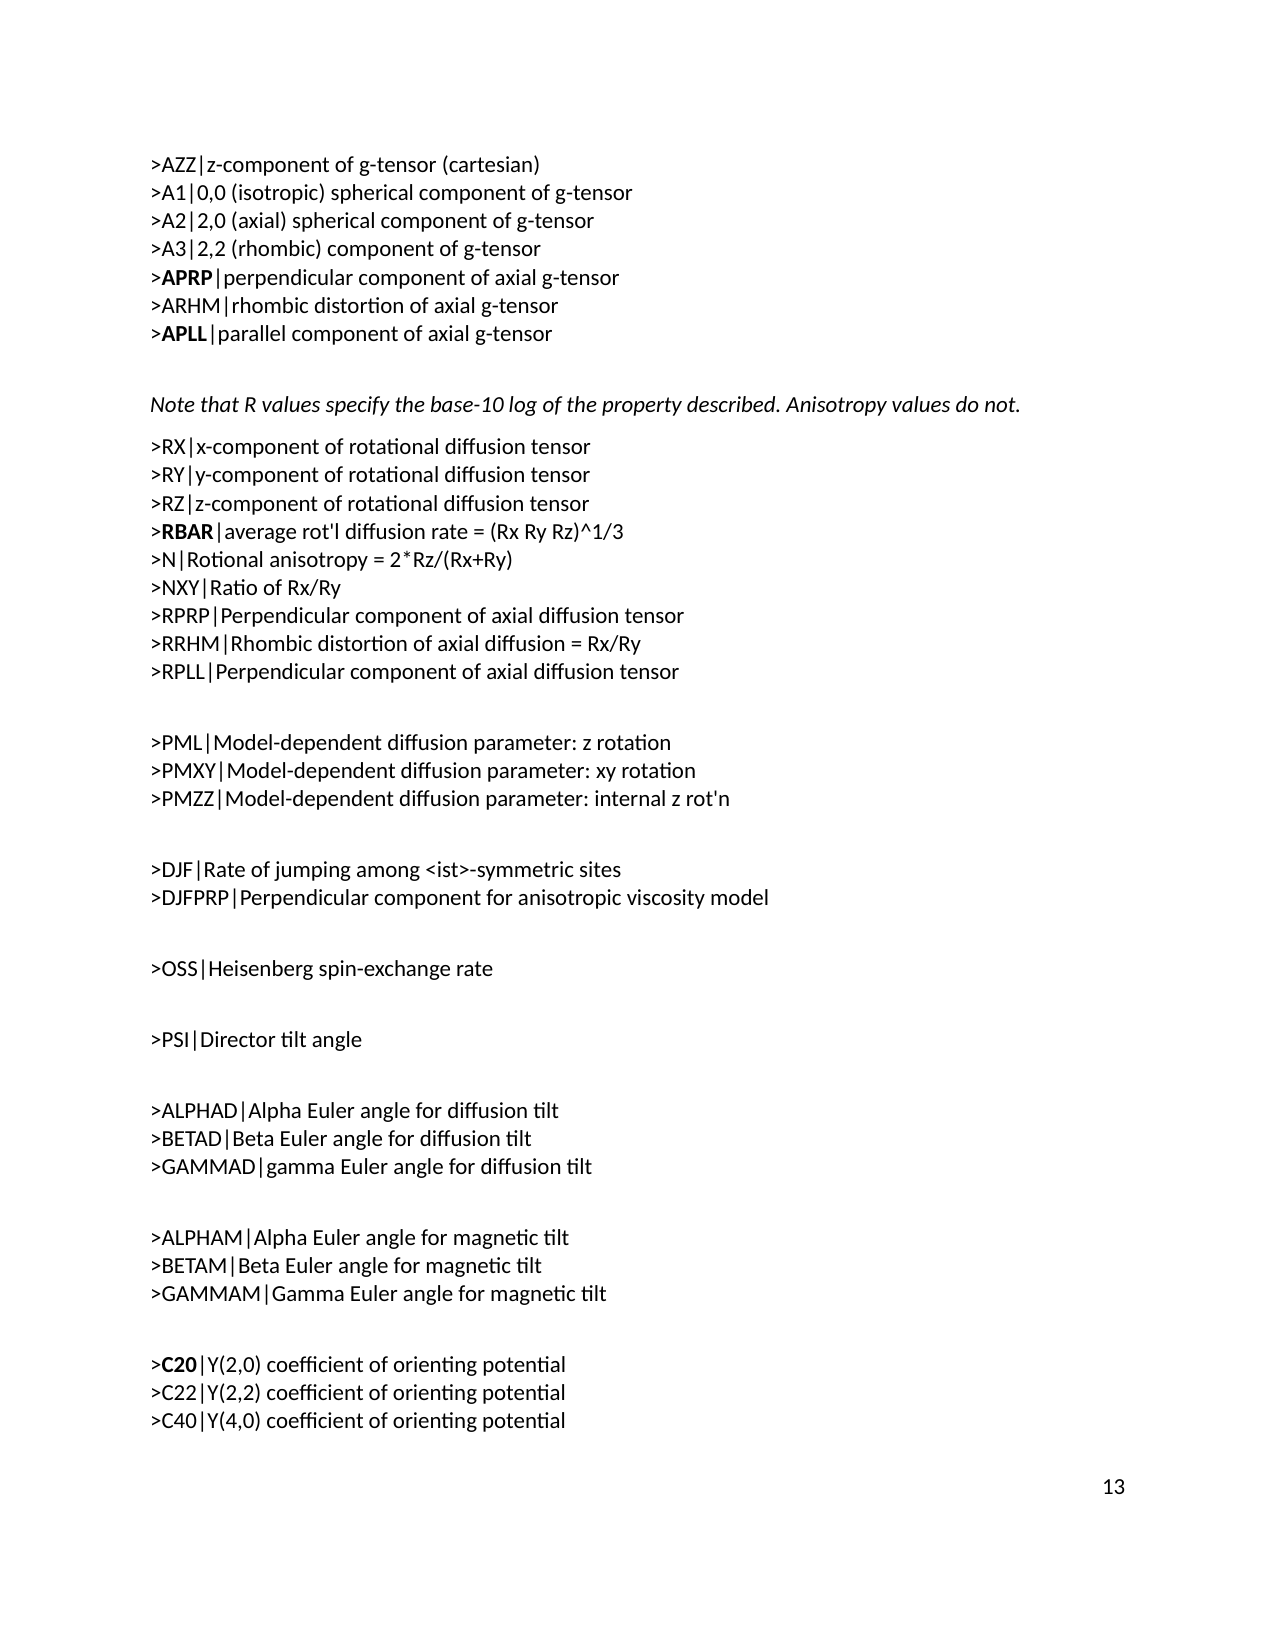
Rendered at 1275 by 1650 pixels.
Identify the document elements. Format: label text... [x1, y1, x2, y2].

text >DJF|Rate of jumping among <ist>-symmetric sites >DJFPRP|Perpendicular component for anisotropic viscosity model [150, 855, 1125, 939]
text >RX|x-component of rotational diffusion tensor >RY|y-component of rotational diffusion tensor >RZ|z-component of rotational diffusion tensor >RBAR|average rot'l diffusion rate = (Rx Ry Rz)^1/3 >N|Rotional anisotropy = 2*Rz/(Rx+Ry) >NXY|Ratio of Rx/Ry >RPRP|Perpendicular component of axial diffusion tensor >RRHM|Rhombic distortion of axial diffusion = Rx/Ry >RPLL|Perpendicular component of axial diffusion tensor [150, 432, 1125, 713]
text >ALPHAM|Alpha Euler angle for magnetic tilt >BETAM|Beta Euler angle for magnetic tilt >GAMMAM|Gamma Euler angle for magnetic tilt [150, 1223, 1125, 1335]
text >ALPHAD|Alpha Euler angle for diffusion tilt >BETAD|Beta Euler angle for diffusion tilt >GAMMAD|gamma Euler angle for diffusion tilt [150, 1096, 1125, 1208]
text >PSI|Director tilt angle [150, 1025, 1125, 1081]
text Note that R values specify the base-10 log of the property described. Anisotropy values do not. [150, 389, 1125, 418]
text >OSS|Heisenberg spin-exchange rate [150, 954, 1125, 1010]
text >AZZ|z-component of g-tensor (cartesian) >A1|0,0 (isotropic) spherical component of g-tensor >A2|2,0 (axial) spherical component of g-tensor >A3|2,2 (rhombic) component of g-tensor >APRP|perpendicular component of axial g-tensor >ARHM|rhombic distortion of axial g-tensor >APLL|parallel component of axial g-tensor [150, 150, 1125, 375]
text >PML|Model-dependent diffusion parameter: z rotation >PMXY|Model-dependent diffusion parameter: xy rotation >PMZZ|Model-dependent diffusion parameter: internal z rot'n [150, 728, 1125, 841]
text >C20|Y(2,0) coefficient of orienting potential >C22|Y(2,2) coefficient of orienting potential >C40|Y(4,0) coefficient of orienting potential [150, 1350, 1125, 1434]
